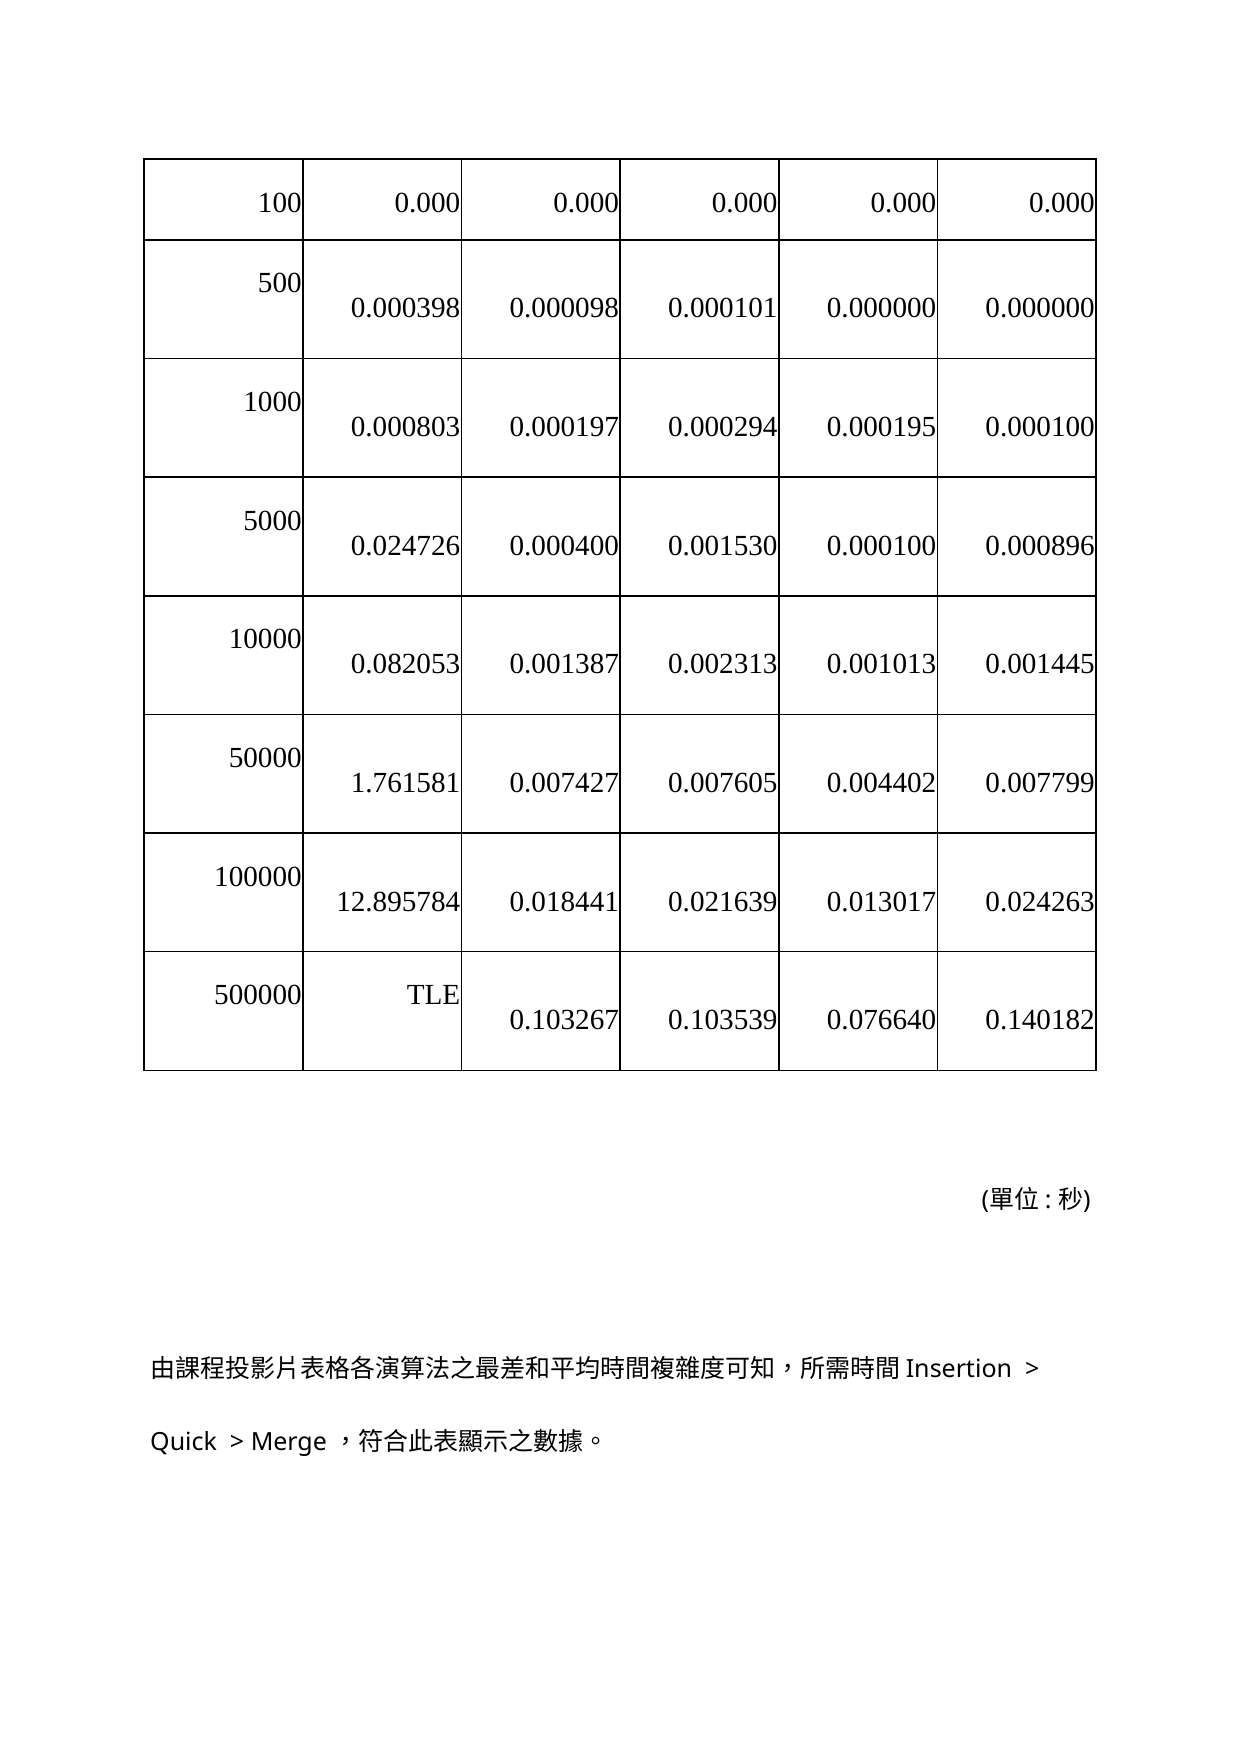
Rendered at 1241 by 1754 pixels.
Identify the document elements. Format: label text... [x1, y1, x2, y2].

table_cell 0.082053 [304, 597, 461, 713]
table_cell 0.004402 [780, 715, 937, 832]
table_cell 1000 [145, 359, 302, 476]
table_cell 0.000294 [621, 359, 778, 476]
table_cell 0.000100 [938, 359, 1095, 476]
table_cell 0.024726 [304, 478, 461, 595]
table_cell 0.000803 [304, 359, 461, 476]
table_cell 0.024263 [938, 834, 1095, 951]
table_cell 0.000000 [938, 241, 1095, 358]
table_cell 0.000195 [780, 359, 937, 476]
table_cell 0.007799 [938, 715, 1095, 832]
table_cell 0.018441 [462, 834, 619, 951]
table_cell 1.761581 [304, 715, 461, 832]
table_cell 0.000 [938, 160, 1095, 239]
table_cell 0.002313 [621, 597, 778, 713]
table_cell 0.007605 [621, 715, 778, 832]
table_cell 0.000398 [304, 241, 461, 358]
table_cell 0.000100 [780, 478, 937, 595]
text 由課程投影片表格各演算法之最差和平均時間複雜度可知，所需時間 Insertion > Quick > Merge ，符合此表顯示之數據。 [150, 1325, 1090, 1460]
table_cell 0.000896 [938, 478, 1095, 595]
table_cell 0.001013 [780, 597, 937, 713]
table_cell 0.140182 [938, 952, 1095, 1069]
table_cell 0.021639 [621, 834, 778, 951]
table_cell 0.000000 [780, 241, 937, 358]
table_cell 12.895784 [304, 834, 461, 951]
table_cell 0.013017 [780, 834, 937, 951]
table_cell 0.000101 [621, 241, 778, 358]
table_cell 500 [145, 241, 302, 358]
table_cell 0.001387 [462, 597, 619, 713]
table_cell 0.000098 [462, 241, 619, 358]
table_cell 100 [145, 160, 302, 239]
table_cell 50000 [145, 715, 302, 832]
table_cell 0.000197 [462, 359, 619, 476]
text (單位 : 秒) [150, 1156, 1090, 1218]
table_cell 500000 [145, 952, 302, 1069]
table_cell 0.000400 [462, 478, 619, 595]
table_cell 10000 [145, 597, 302, 713]
table_cell 0.007427 [462, 715, 619, 832]
table_cell 0.103267 [462, 952, 619, 1069]
table_cell 0.000 [462, 160, 619, 239]
table_cell 100000 [145, 834, 302, 951]
table_cell 0.000 [780, 160, 937, 239]
table_cell 0.001445 [938, 597, 1095, 713]
table_cell 5000 [145, 478, 302, 595]
table_cell 0.000 [621, 160, 778, 239]
table_cell 0.103539 [621, 952, 778, 1069]
table_cell TLE [304, 952, 461, 1069]
table_cell 0.076640 [780, 952, 937, 1069]
table_cell 0.000 [304, 160, 461, 239]
table_cell 0.001530 [621, 478, 778, 595]
